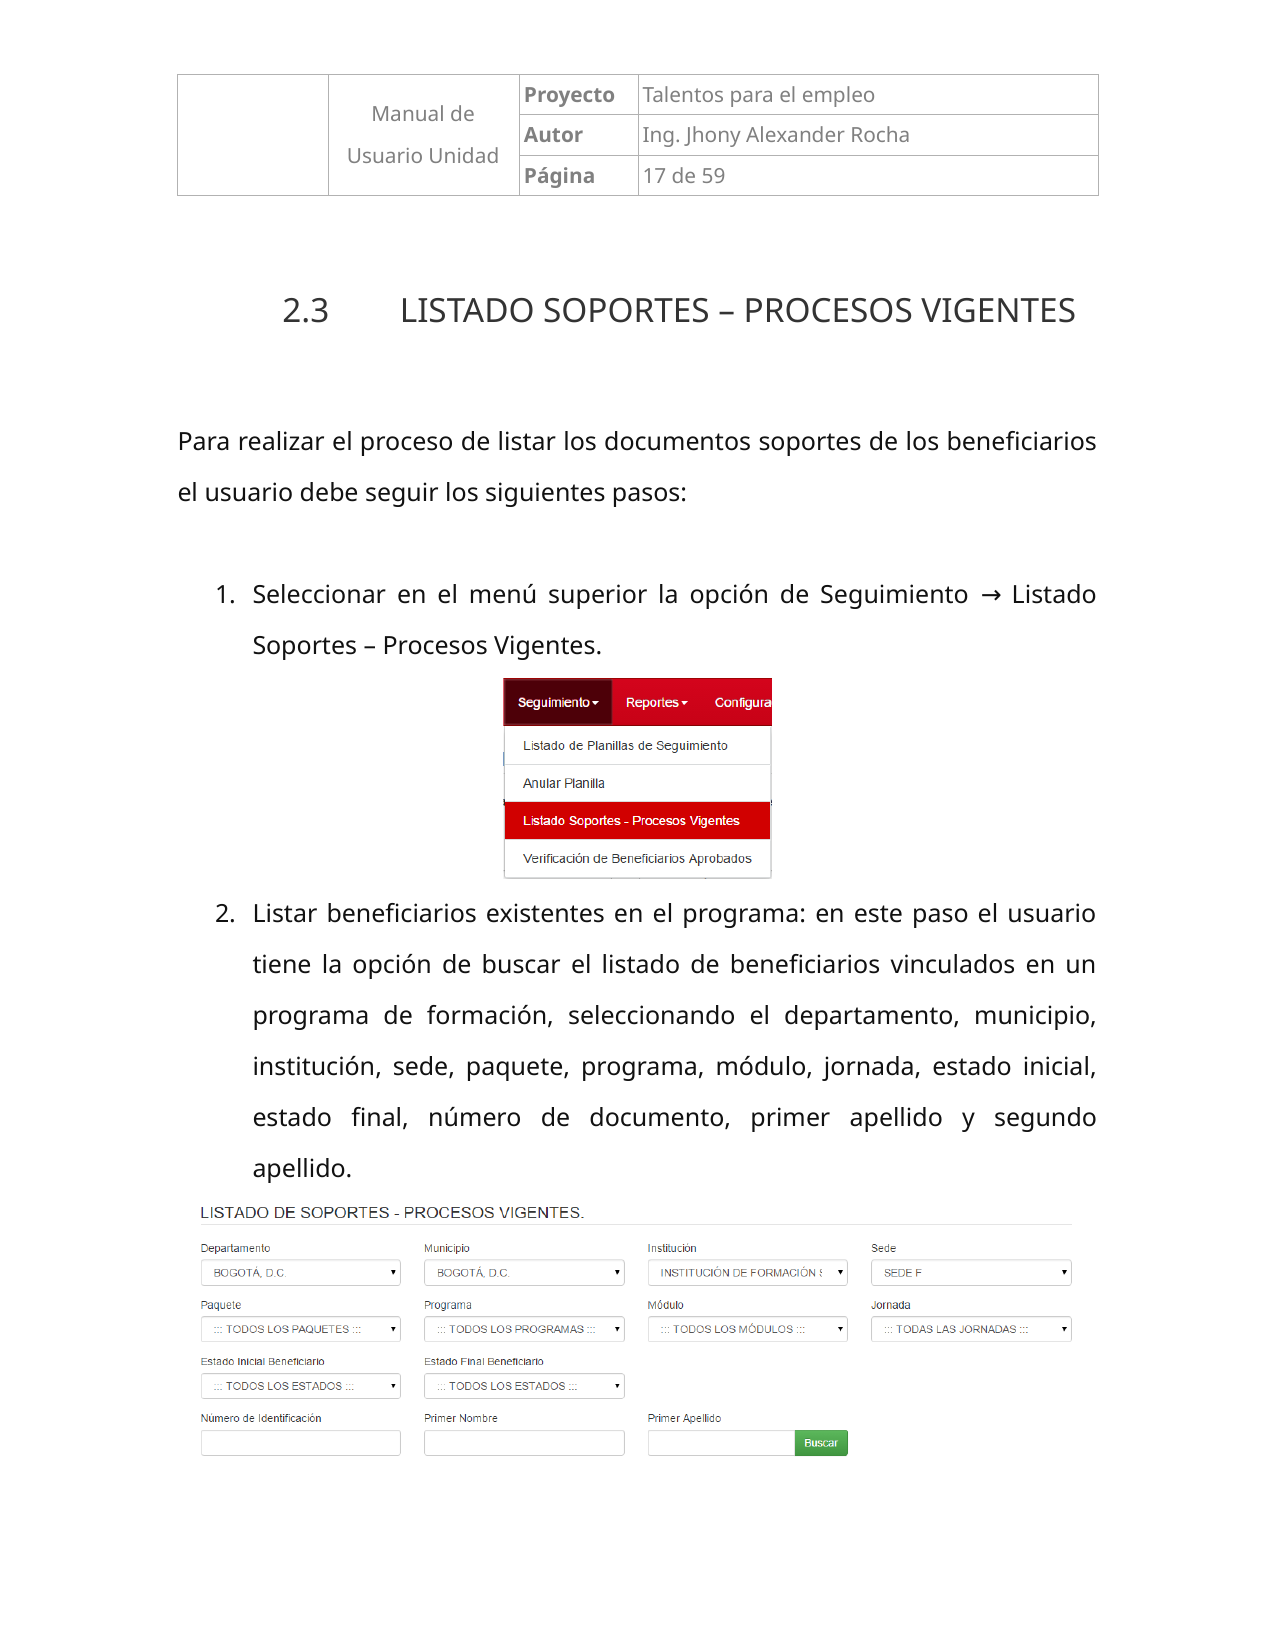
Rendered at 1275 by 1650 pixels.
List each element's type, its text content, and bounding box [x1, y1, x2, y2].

text Para realizar el proceso de listar los documentos soportes de los beneficiarios el usuario debe seguir los siguientes pasos: [177, 423, 1098, 508]
list Listar beneficiarios existentes en el programa: en este paso el usuario tiene la opción de buscar el listado de beneficiarios vinculados en un programa de formación, seleccionando el departamento, municipio, institución, sede, paquete, programa, módulo, jornada, estado inicial, estado final, número de documento, primer apellido y segundo apellido. [215, 678, 1098, 1185]
subtitle Listado soportes – Procesos vigentes [252, 287, 1098, 332]
picture [196, 1201, 1079, 1463]
list Seleccionar en el menú superior la opción de Seguimiento → Listado Soportes – Procesos Vigentes. [215, 576, 1098, 661]
picture [503, 678, 772, 879]
